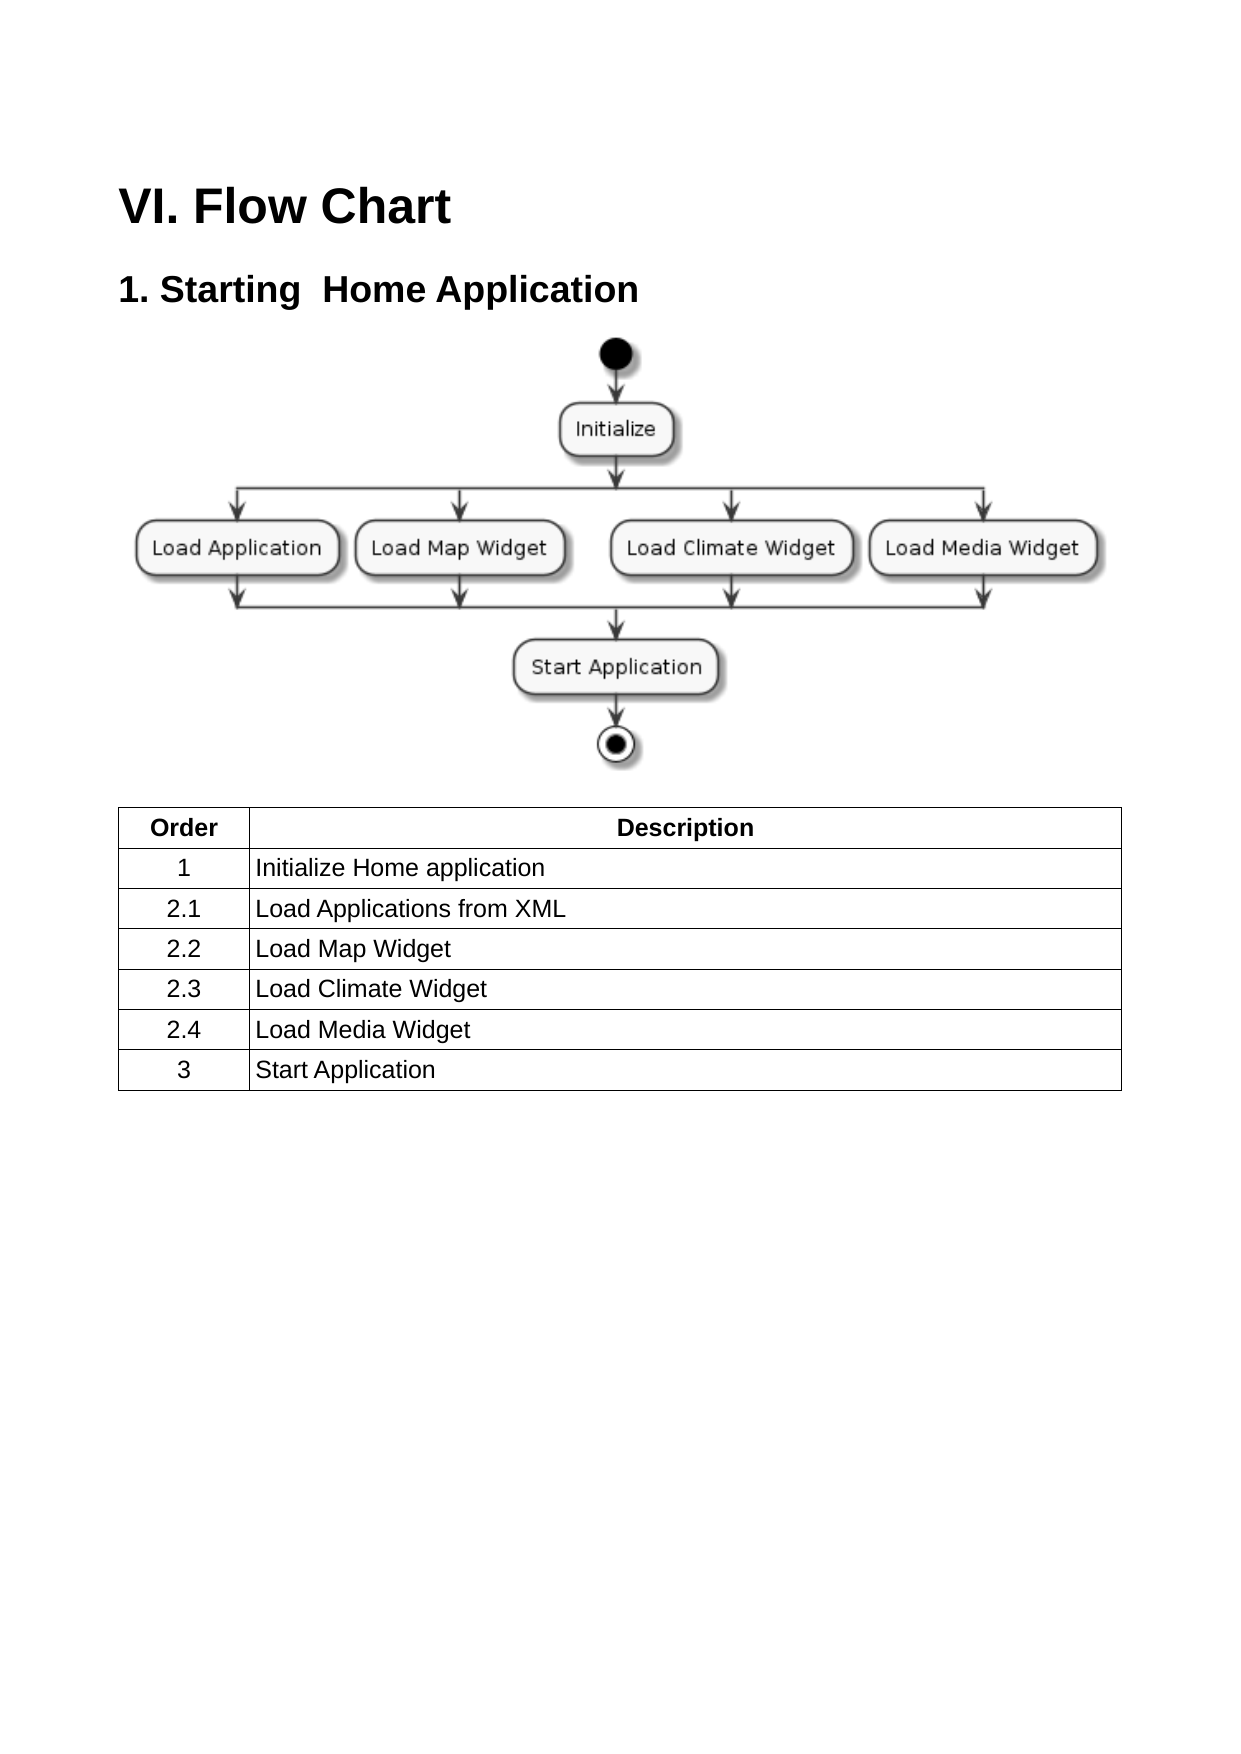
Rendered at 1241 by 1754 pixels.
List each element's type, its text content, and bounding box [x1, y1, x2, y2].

table_cell Load Climate Widget [250, 970, 1121, 1009]
table_cell 2.1 [119, 889, 249, 928]
table_cell 2.4 [119, 1010, 249, 1049]
picture [118, 322, 1123, 787]
table_cell Start Application [250, 1050, 1121, 1089]
table_cell 1 [119, 849, 249, 888]
table_header Description [250, 808, 1121, 848]
table_cell Load Map Widget [250, 929, 1121, 968]
table_cell Initialize Home application [250, 849, 1121, 888]
subtitle VI. Flow Chart [118, 176, 1122, 234]
table_cell Load Applications from XML [250, 889, 1121, 928]
subtitle 1. Starting Home Application [118, 267, 1122, 310]
table_cell 3 [119, 1050, 249, 1089]
table_cell 2.2 [119, 929, 249, 968]
table_header Order [119, 808, 249, 848]
table_cell Load Media Widget [250, 1010, 1121, 1049]
table_cell 2.3 [119, 970, 249, 1009]
